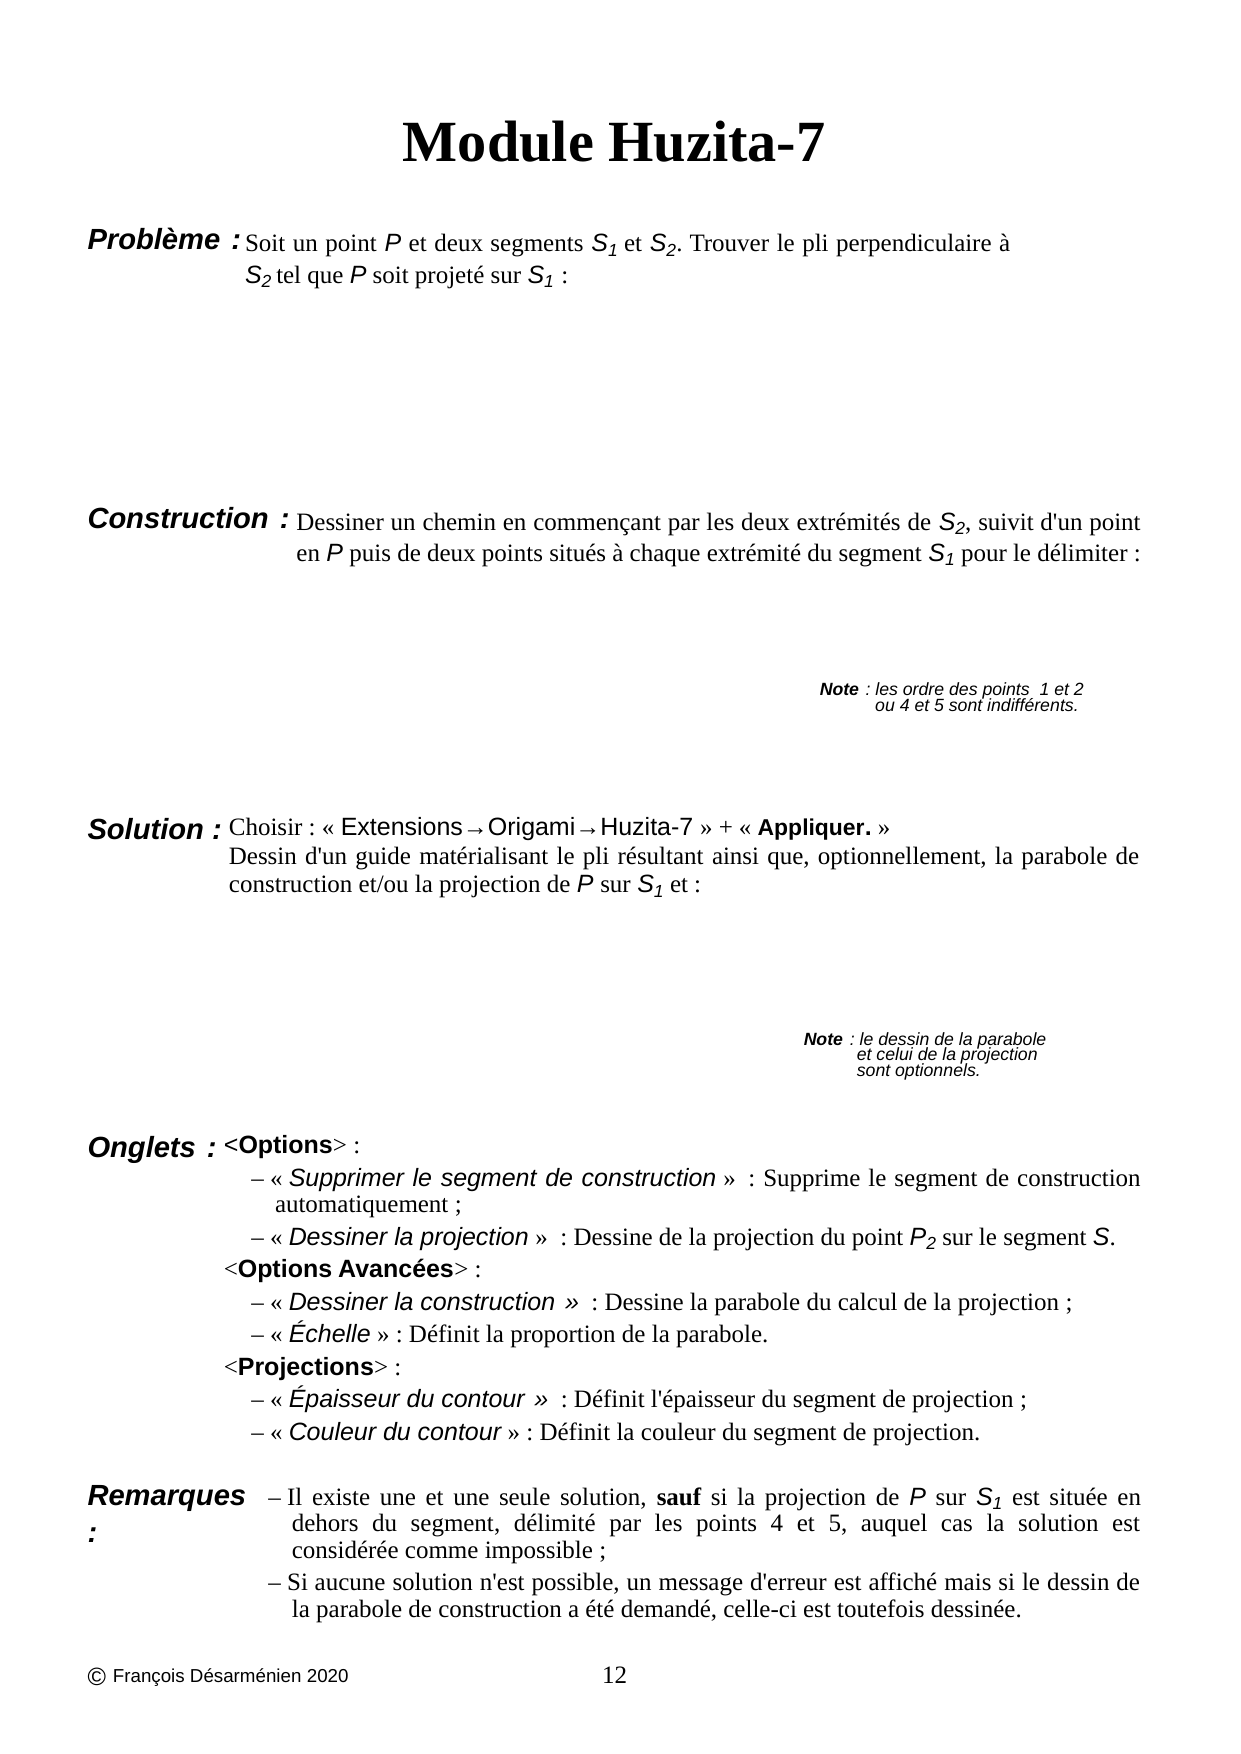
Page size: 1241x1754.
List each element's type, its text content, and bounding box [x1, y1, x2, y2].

table_cell [87, 294, 1141, 501]
table_cell Soit un point P et deux segments S1 et S2. Trouver le pli perpendiculaire à S2 tel que P soit projeté sur S1 : [245, 223, 1011, 294]
table_cell Onglets : [87, 1126, 222, 1478]
table_cell [1011, 223, 1141, 294]
table_cell Note : le dessin de la parabole et celui de la projection sont optionnels. [87, 913, 1141, 1126]
table_cell Dessiner un chemin en commençant par les deux extrémités de S2, suivit d'un point en P puis de deux points situés à chaque extrémité du segment S1 pour le délimiter : [296, 501, 1141, 582]
table_cell Remarques : [87, 1478, 268, 1624]
table_cell Solution : [87, 808, 229, 913]
table_cell Note : les ordre des points 1 et 2 ou 4 et 5 sont indifférents. [87, 583, 1141, 808]
table_cell Problème : [87, 223, 245, 294]
table_cell Construction : [87, 501, 296, 582]
table_cell Choisir : « Extensions→Origami→Huzita-7 » + « Appliquer. » Dessin d'un guide matérialisant le pli résultant ainsi que, optionnellement, la parabole de construction et/ou la projection de P sur S1 et : [229, 808, 1141, 913]
table_cell <Options> : « Supprimer le segment de construction » : Supprime le segment de construction automatiquement ; « Dessiner la projection » : Dessine de la projection du point P2 sur le segment S. <Options Avancées> : « Dessiner la construction » : Dessine la parabole du calcul de la projection ; « Échelle » : Définit la proportion de la parabole. <Projections> : « Épaisseur du contour » : Définit l'épaisseur du segment de projection ; « Couleur du contour » : Définit la couleur du segment de projection. [222, 1126, 1141, 1478]
table_header Module Huzita-7 [87, 101, 1141, 222]
table_cell Il existe une et une seule solution, sauf si la projection de P sur S1 est située en dehors du segment, délimité par les points 4 et 5, auquel cas la solution est considérée comme impossible ; Si aucune solution n'est possible, un message d'erreur est affiché mais si le dessin de la parabole de construction a été demandé, celle-ci est toutefois dessinée. [268, 1478, 1141, 1624]
